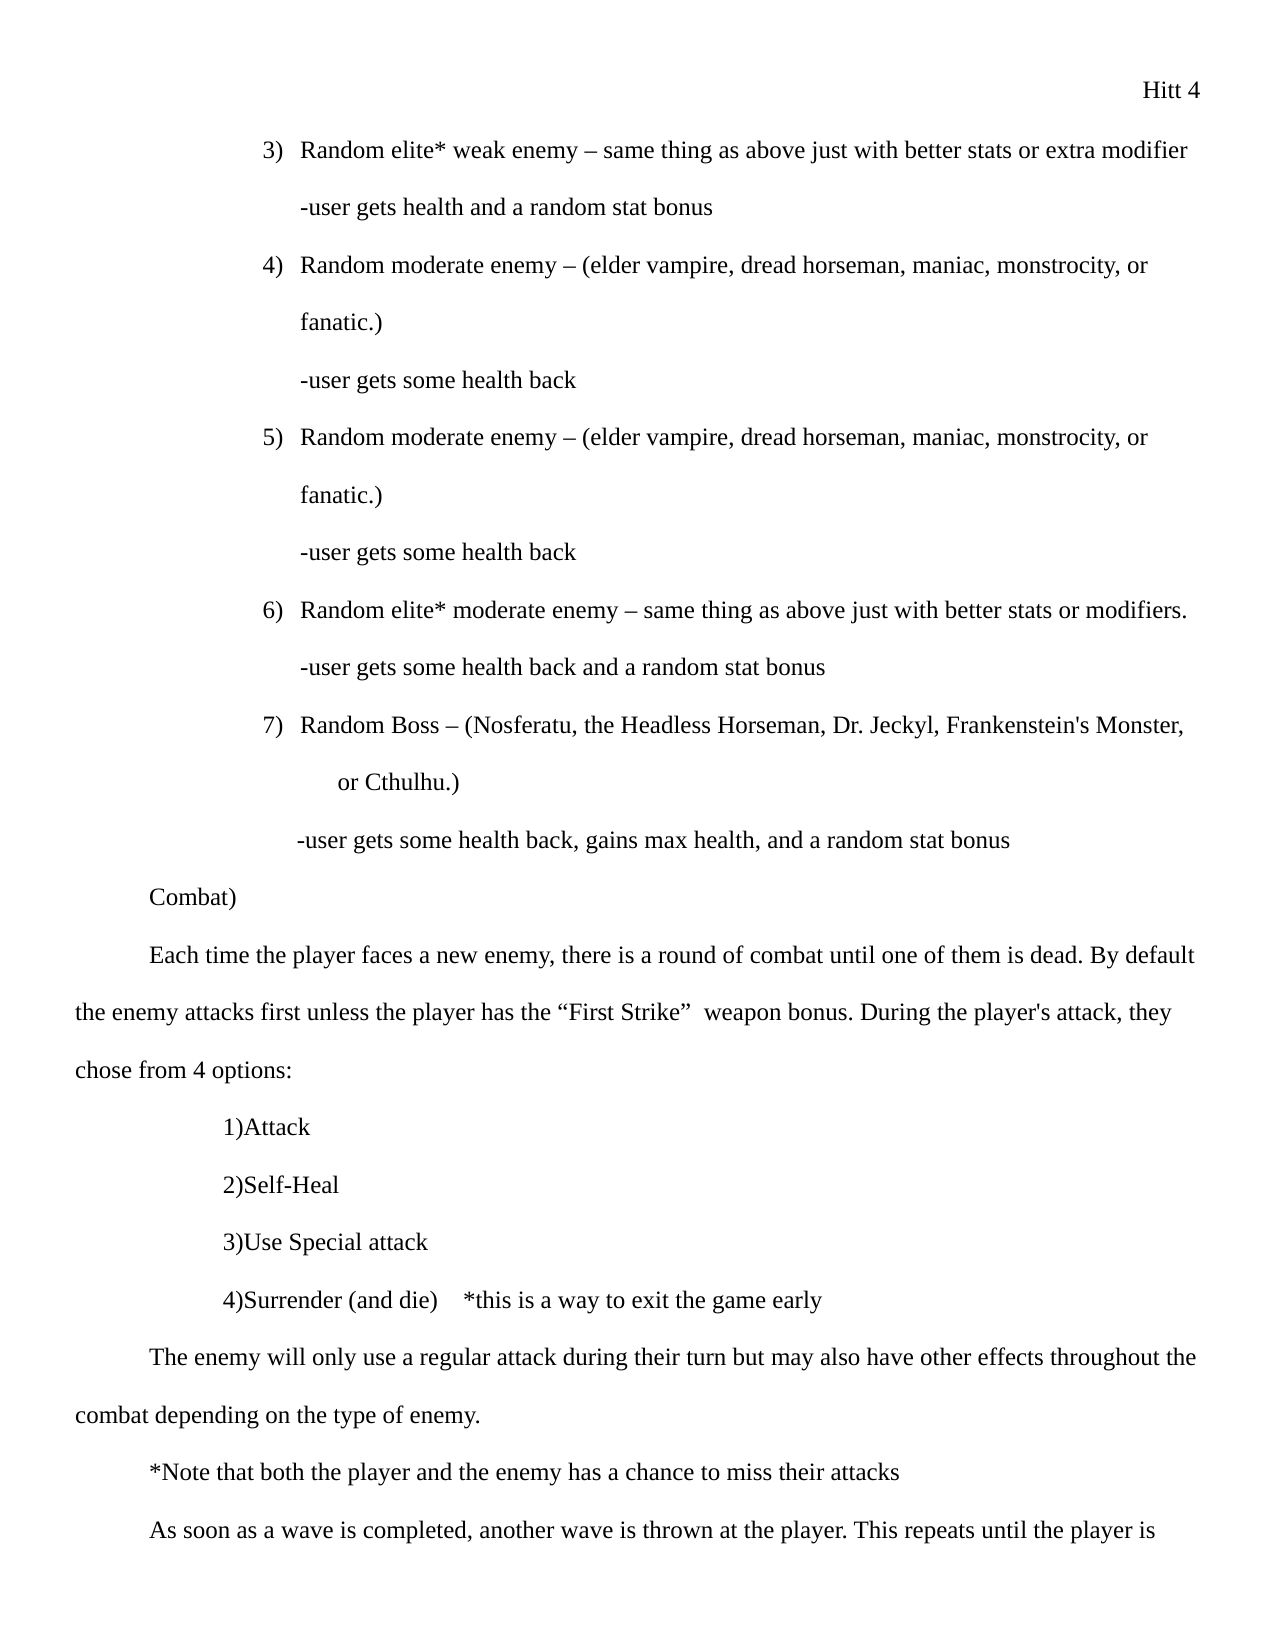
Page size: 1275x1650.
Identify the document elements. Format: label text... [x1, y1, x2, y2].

list Random Boss – (Nosferatu, the Headless Horseman, Dr. Jeckyl, Frankenstein's Monster, [262, 710, 1200, 739]
list -user gets health and a random stat bonus [262, 192, 1200, 221]
list Random elite* moderate enemy – same thing as above just with better stats or modifiers. [262, 595, 1200, 624]
list -user gets some health back and a random stat bonus [262, 652, 1200, 681]
text As soon as a wave is completed, another wave is thrown at the player. This repeats until the player is [75, 1515, 1200, 1544]
text 3)Use Special attack [75, 1227, 1200, 1256]
text Each time the player faces a new enemy, there is a round of combat until one of them is dead. By default the enemy attacks first unless the player has the “First Strike” weapon bonus. During the player's attack, they chose from 4 options: [75, 940, 1200, 1084]
list -user gets some health back [262, 537, 1200, 566]
text Combat) [75, 882, 1200, 911]
text 4)Surrender (and die) *this is a way to exit the game early [75, 1285, 1200, 1314]
list or Cthulhu.) [300, 767, 1200, 796]
list Random moderate enemy – (elder vampire, dread horseman, maniac, monstrocity, or fanatic.) [262, 422, 1200, 509]
text *Note that both the player and the enemy has a chance to miss their attacks [75, 1457, 1200, 1486]
text 2)Self-Heal [75, 1170, 1200, 1199]
list Random elite* weak enemy – same thing as above just with better stats or extra modifier [262, 135, 1200, 164]
list Random moderate enemy – (elder vampire, dread horseman, maniac, monstrocity, or fanatic.) [262, 250, 1200, 336]
text 1)Attack [75, 1112, 1200, 1141]
list -user gets some health back [262, 365, 1200, 394]
text -user gets some health back, gains max health, and a random stat bonus [75, 825, 1200, 854]
text The enemy will only use a regular attack during their turn but may also have other effects throughout the combat depending on the type of enemy. [75, 1342, 1200, 1429]
